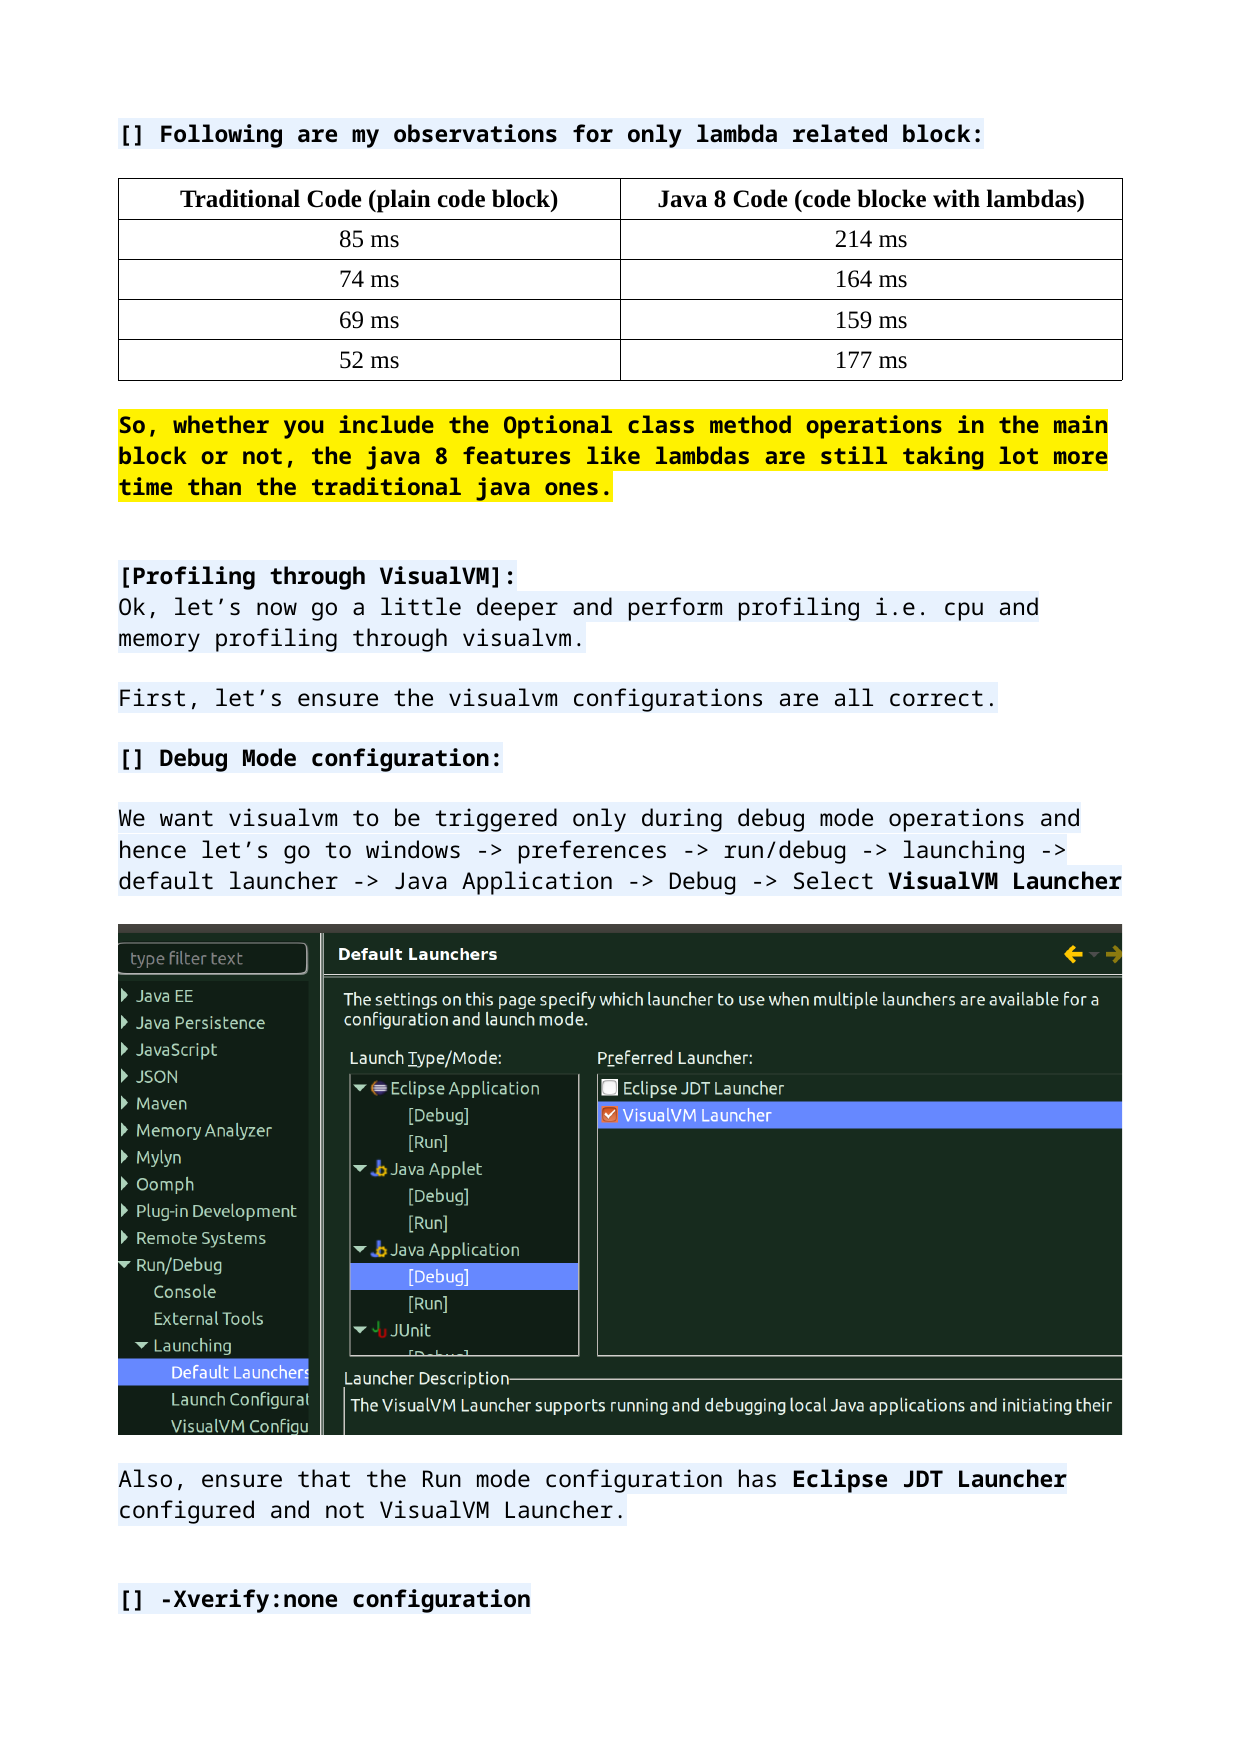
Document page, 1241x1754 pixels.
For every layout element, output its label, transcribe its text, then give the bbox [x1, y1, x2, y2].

table_cell 74 ms [119, 260, 620, 299]
table_header Traditional Code (plain code block) [119, 179, 620, 218]
table_cell 214 ms [621, 220, 1122, 259]
table_cell 85 ms [119, 220, 620, 259]
table_header Java 8 Code (code blocke with lambdas) [621, 179, 1122, 218]
text We want visualvm to be triggered only during debug mode operations and hence let’s go to windows -> preferences -> run/debug -> launching -> default launcher -> Java Application -> Debug -> Select VisualVM Launcher [118, 802, 1122, 896]
text Also, ensure that the Run mode configuration has Eclipse JDT Launcher configured and not VisualVM Launcher. [118, 1463, 1122, 1526]
table_cell 52 ms [119, 340, 620, 380]
text [] Debug Mode configuration: [118, 742, 1122, 773]
text First, let’s ensure the visualvm configurations are all correct. [118, 682, 1122, 713]
text Ok, let’s now go a little deeper and perform profiling i.e. cpu and memory profiling through visualvm. [118, 591, 1122, 653]
table_cell 69 ms [119, 300, 620, 339]
table_cell 159 ms [621, 300, 1122, 339]
text [Profiling through VisualVM]: [118, 560, 1122, 591]
text [] -Xverify:none configuration [118, 1583, 1122, 1614]
table_cell 177 ms [621, 340, 1122, 380]
table_cell 164 ms [621, 260, 1122, 299]
picture [118, 924, 1123, 1435]
text So, whether you include the Optional class method operations in the main block or not, the java 8 features like lambdas are still taking lot more time than the traditional java ones. [118, 408, 1122, 502]
text [] Following are my observations for only lambda related block: [118, 118, 1122, 149]
